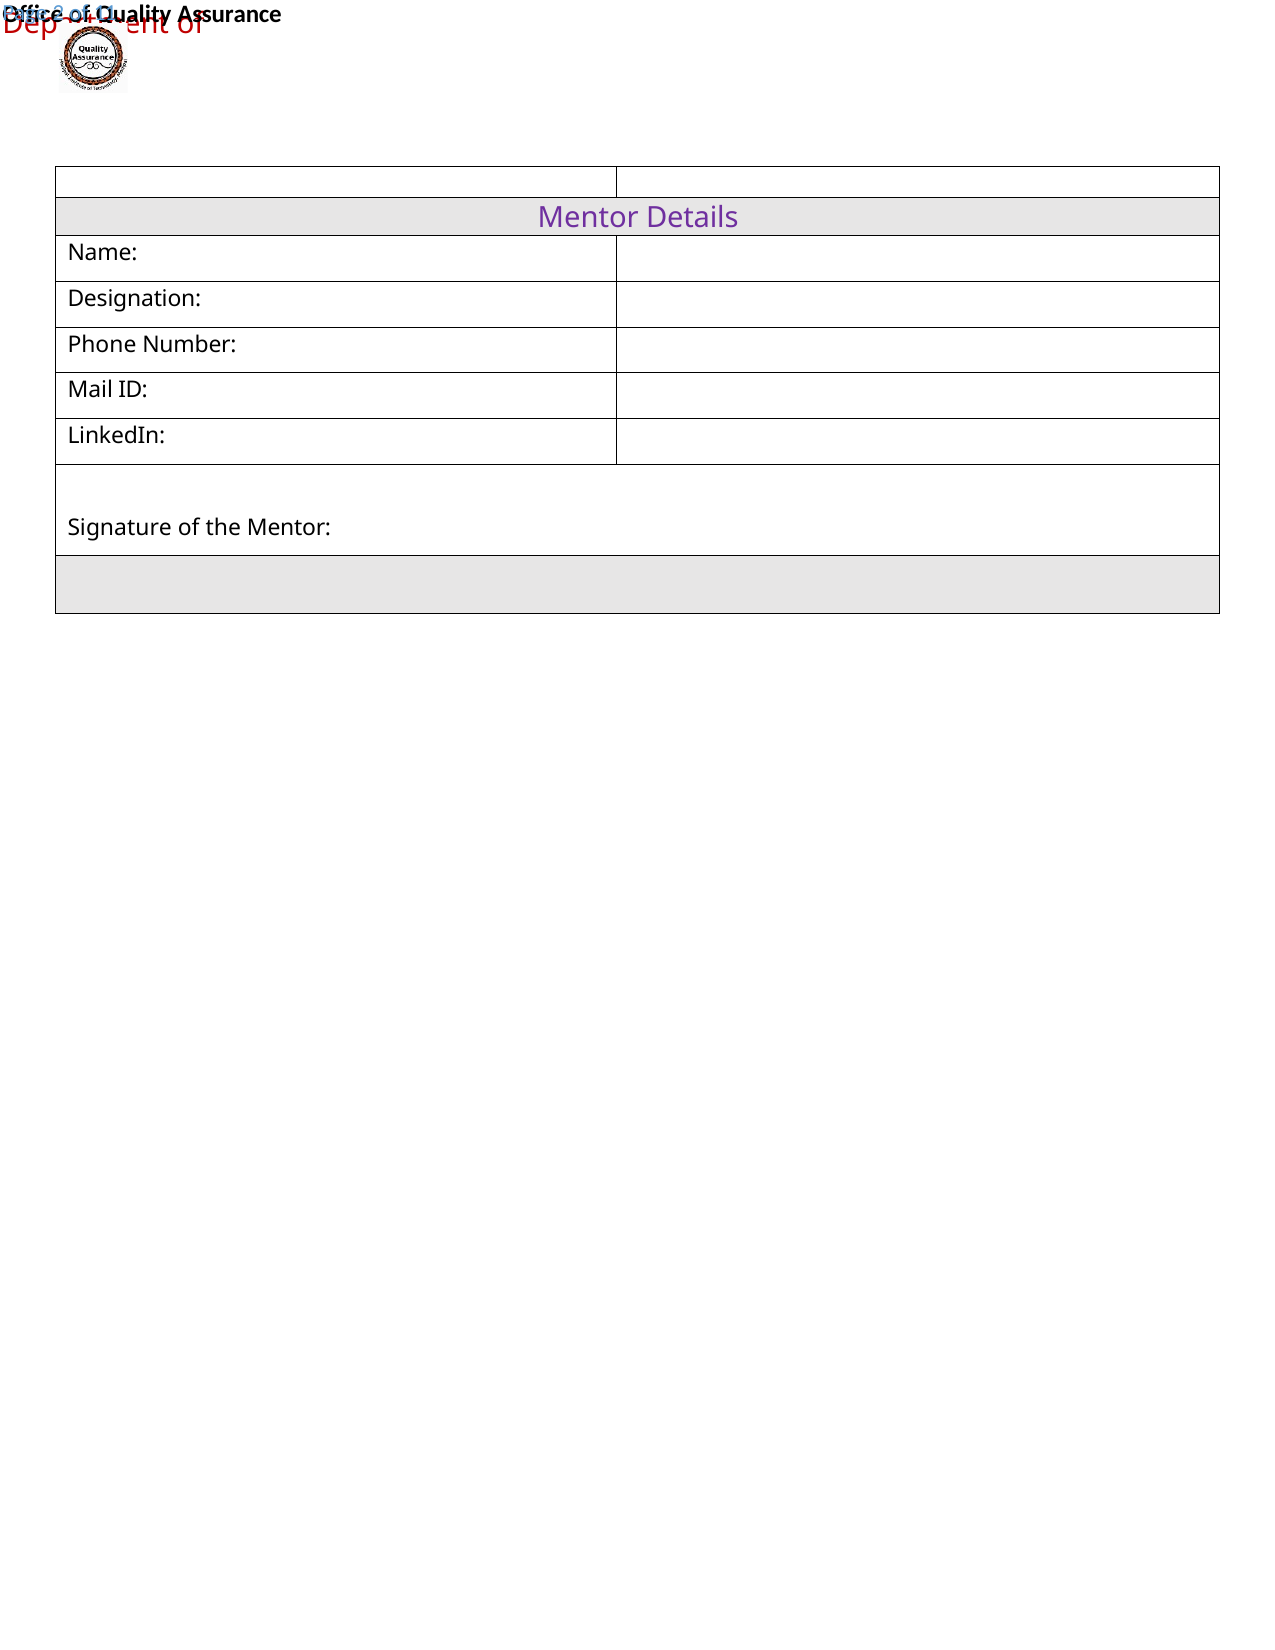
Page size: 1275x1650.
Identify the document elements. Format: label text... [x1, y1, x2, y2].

table_cell Signature of the Mentor: [56, 465, 1219, 555]
table_cell Phone Number: [56, 328, 616, 372]
table_header [56, 167, 616, 197]
table_header [617, 167, 1219, 197]
table_cell [617, 282, 1219, 327]
table_cell [617, 236, 1219, 281]
table_cell Mentor Details [56, 198, 1219, 235]
table_cell [617, 373, 1219, 418]
picture [58, 23, 128, 93]
table_cell [56, 556, 1219, 613]
table_cell Designation: [56, 282, 616, 327]
table_cell [617, 328, 1219, 372]
table_cell Name: [56, 236, 616, 281]
table_cell Mail ID: [56, 373, 616, 418]
table_cell [617, 419, 1219, 463]
table_cell LinkedIn: [56, 419, 616, 463]
